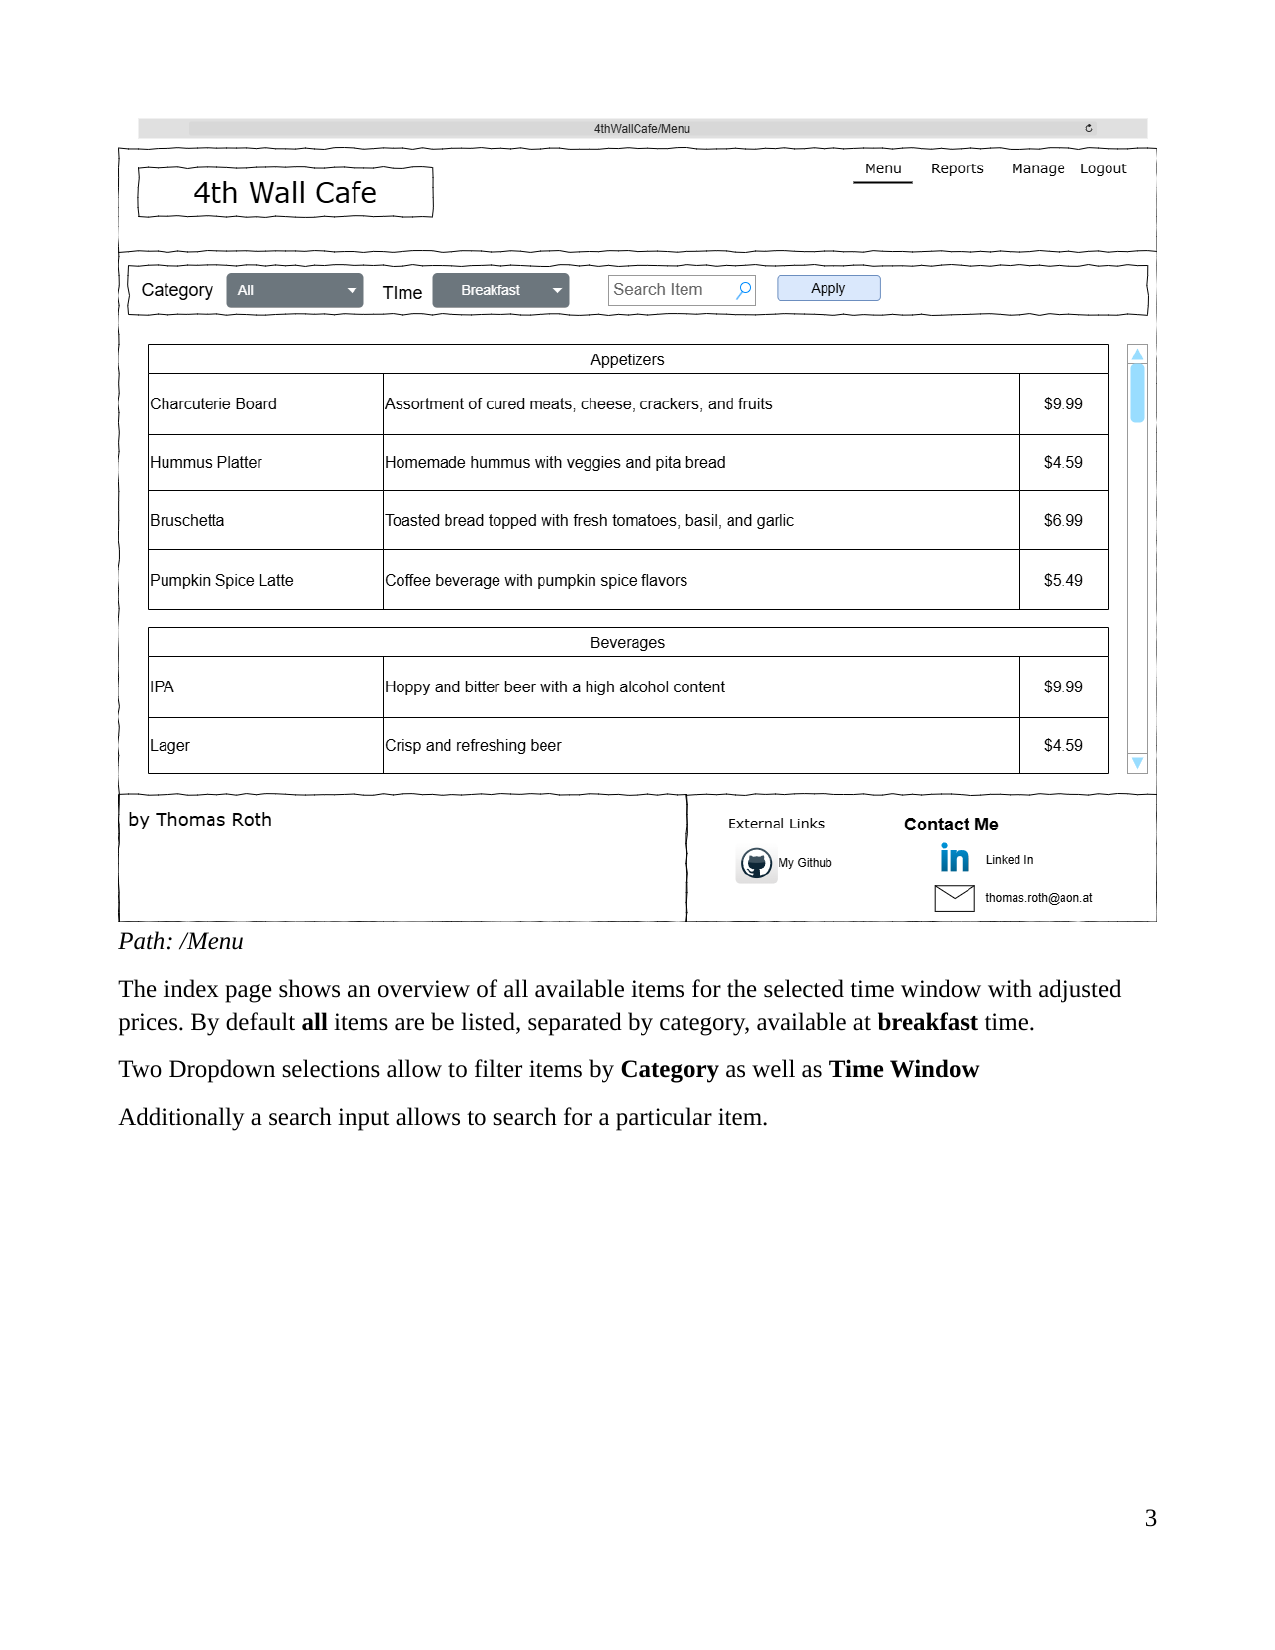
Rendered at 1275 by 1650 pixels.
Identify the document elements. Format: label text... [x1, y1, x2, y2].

text Path: /Menu [118, 922, 1157, 955]
picture [118, 118, 1157, 922]
text The index page shows an overview of all available items for the selected time window with adjusted prices. By default all items are be listed, separated by category, available at breakfast time. [118, 974, 1157, 1036]
text Additionally a search input allows to search for a particular item. [118, 1102, 1157, 1131]
text Two Dropdown selections allow to filter items by Category as well as Time Window [118, 1054, 1157, 1083]
